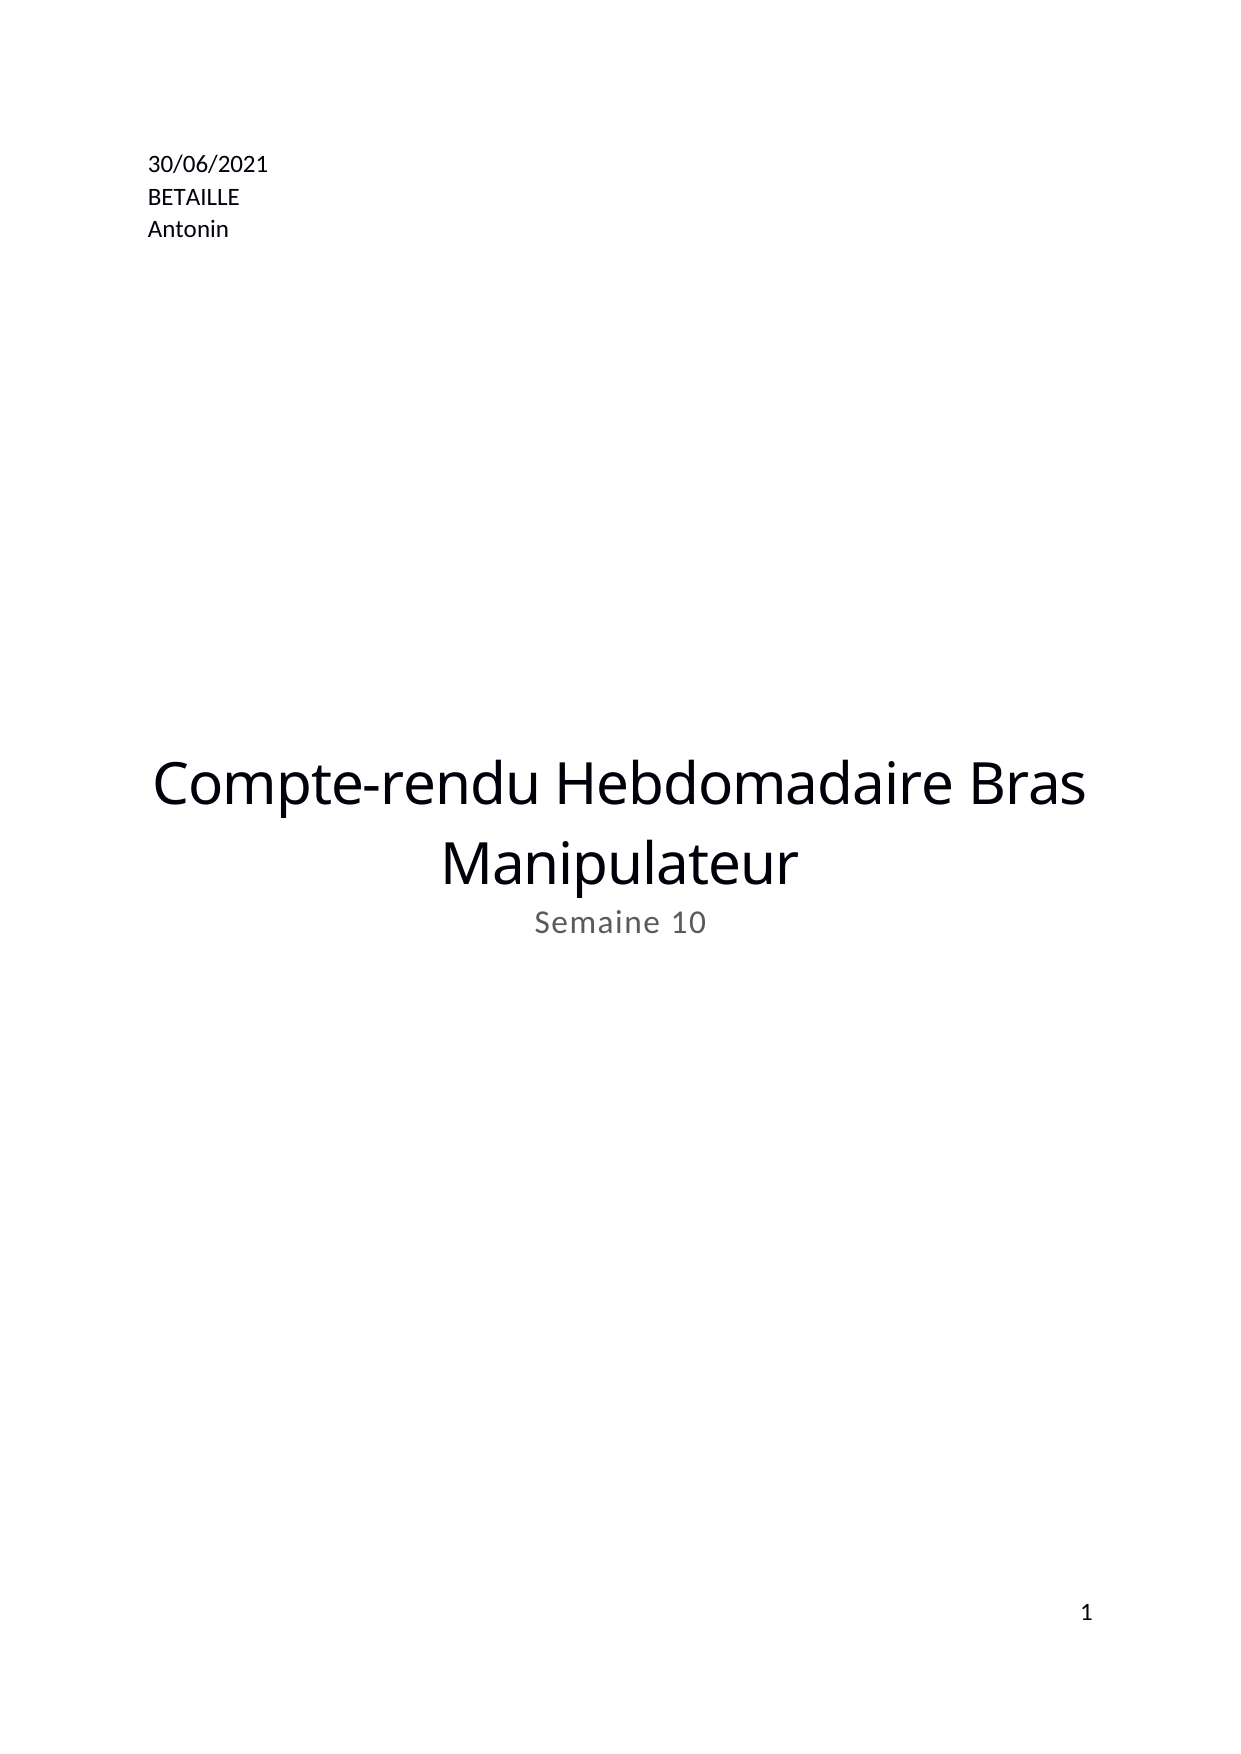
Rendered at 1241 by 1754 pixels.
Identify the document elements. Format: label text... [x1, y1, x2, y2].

text Antonin [148, 213, 1092, 244]
text 30/06/2021 [148, 148, 1092, 178]
title Compte-rendu Hebdomadaire Bras Manipulateur [148, 742, 1092, 901]
subtitle Semaine 10 [148, 901, 1092, 942]
text BETAILLE [148, 181, 1092, 211]
